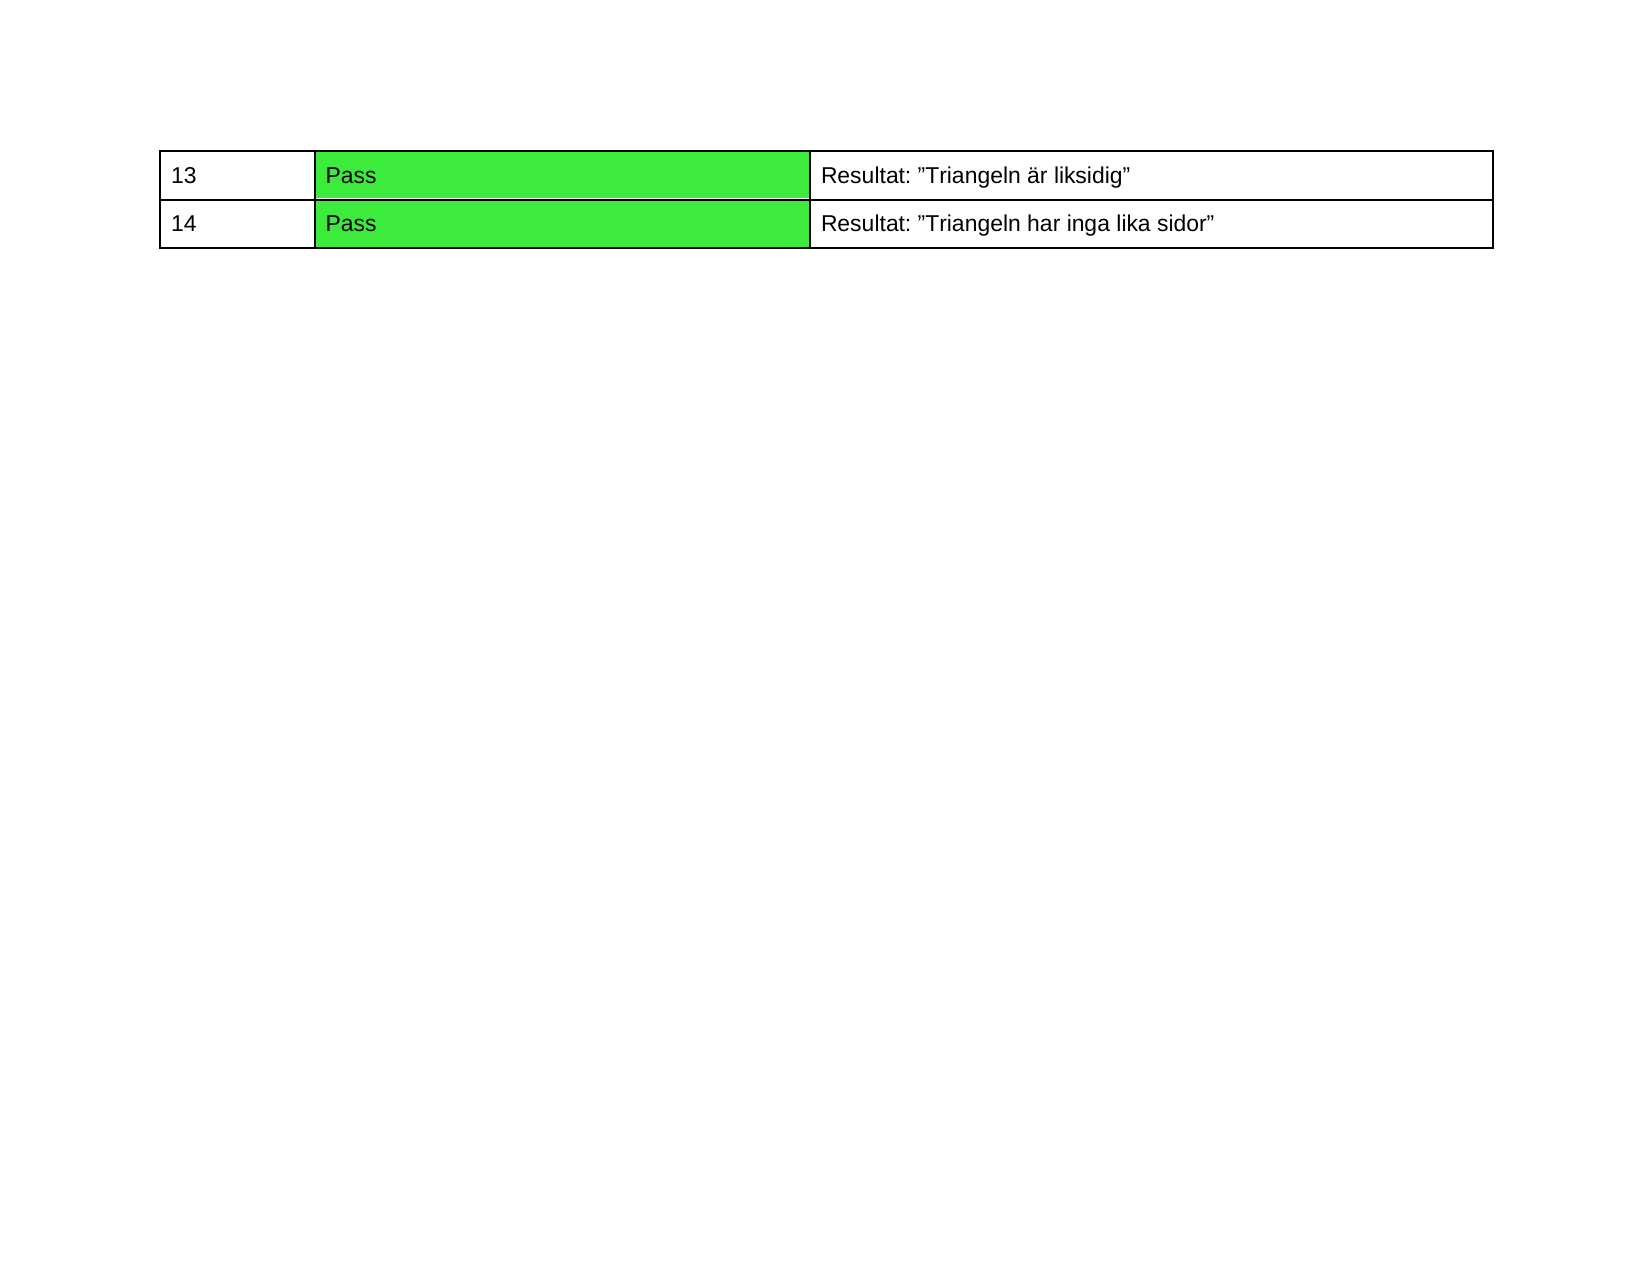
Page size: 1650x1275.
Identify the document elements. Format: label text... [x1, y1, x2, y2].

table_cell 14 [161, 201, 314, 247]
table_cell 13 [161, 152, 314, 198]
table_cell Resultat: ”Triangeln har inga lika sidor” [811, 201, 1492, 247]
table_cell Pass [316, 201, 809, 247]
table_cell Pass [316, 152, 809, 198]
table_cell Resultat: ”Triangeln är liksidig” [811, 152, 1492, 198]
